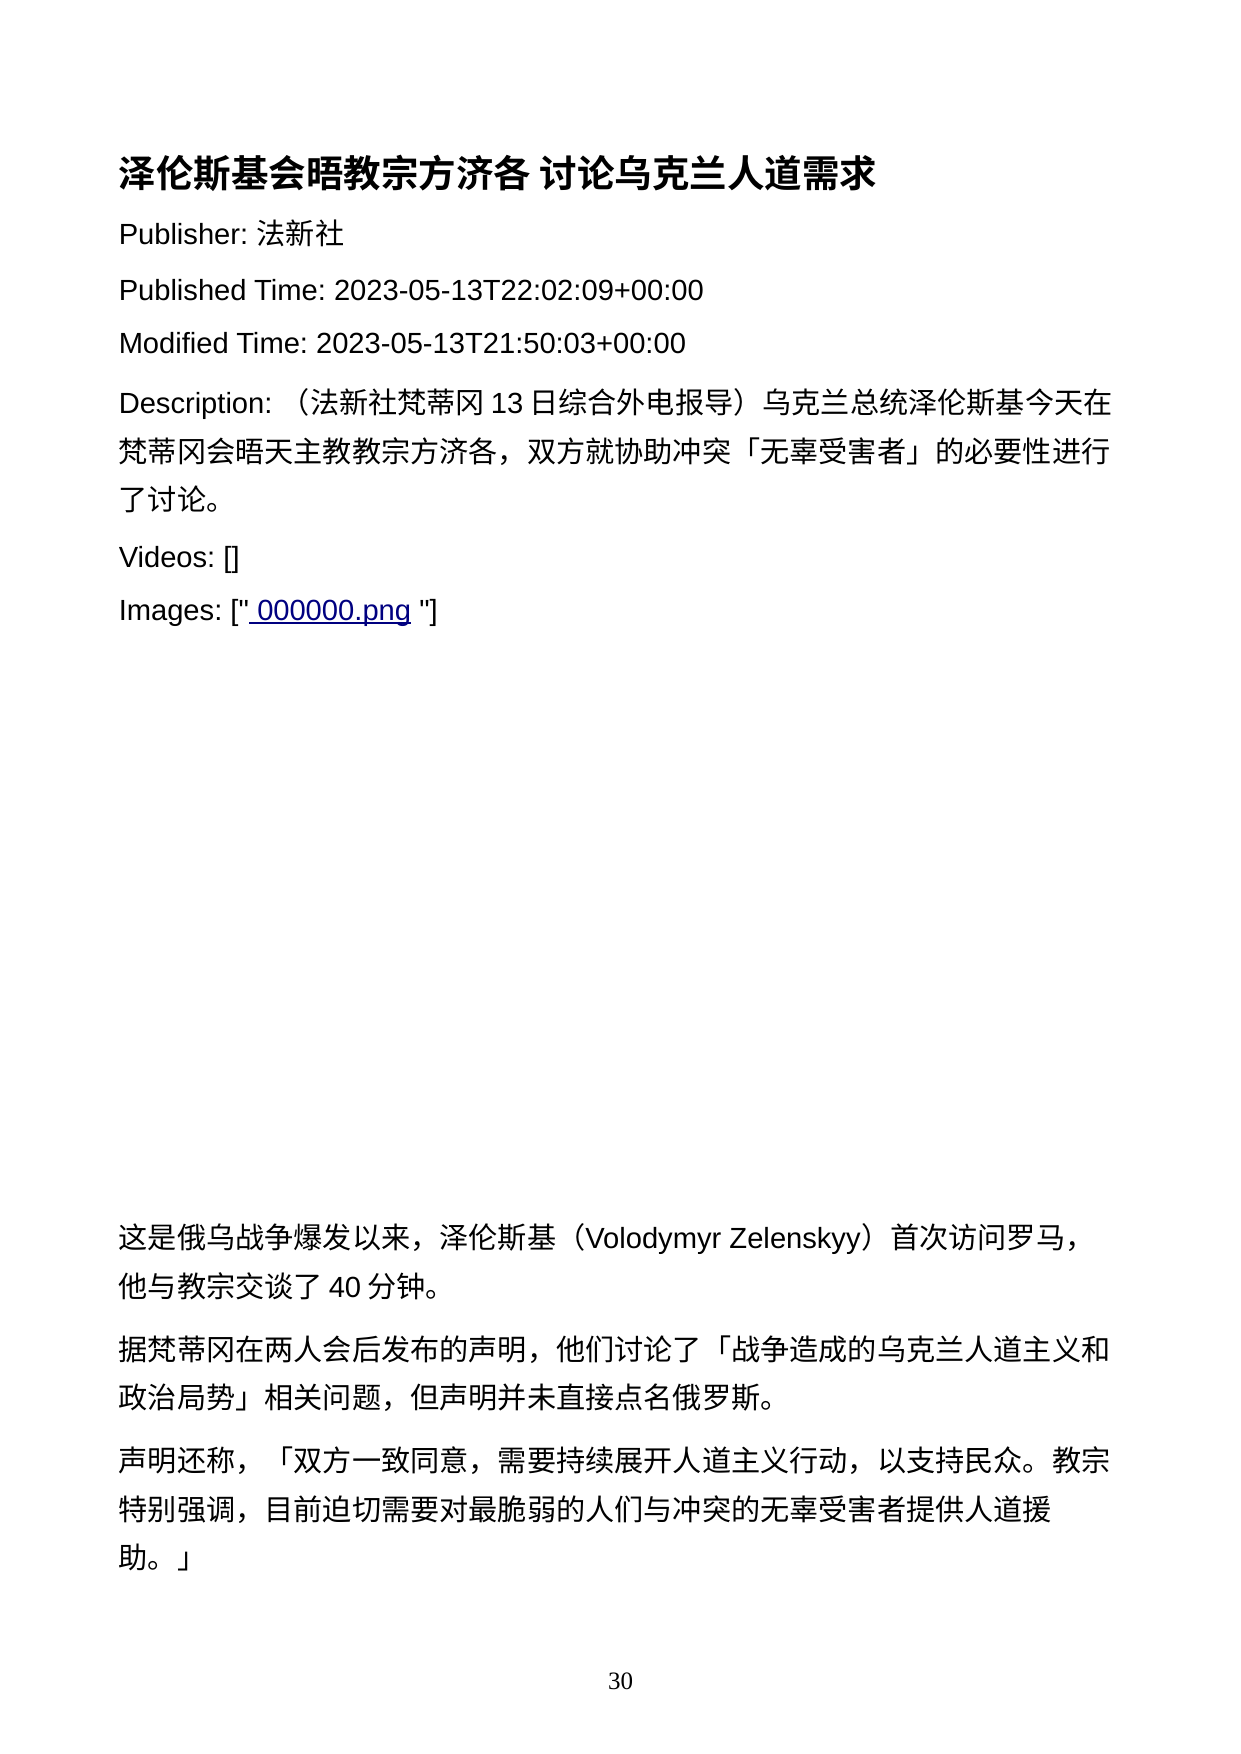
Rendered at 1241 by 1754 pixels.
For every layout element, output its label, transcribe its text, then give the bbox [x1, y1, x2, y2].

text Description: （法新社梵蒂冈13日综合外电报导）乌克兰总统泽伦斯基今天在梵蒂冈会晤天主教教宗方济各，双方就协助冲突「无辜受害者」的必要性进行了讨论。 [118, 380, 1122, 519]
text 声明还称，「双方一致同意，需要持续展开人道主义行动，以支持民众。教宗特别强调，目前迫切需要对最脆弱的人们与冲突的无辜受害者提供人道援助。」 [118, 1438, 1122, 1577]
text Published Time: 2023-05-13T22:02:09+00:00 [118, 273, 1122, 307]
text Modified Time: 2023-05-13T21:50:03+00:00 [118, 327, 1122, 360]
text 这是俄乌战争爆发以来，泽伦斯基（Volodymyr Zelenskyy）首次访问罗马，他与教宗交谈了40分钟。 [118, 1214, 1122, 1305]
text Publisher: 法新社 [118, 210, 1122, 253]
text Images: [" 000000.png "] [118, 593, 1122, 627]
text Videos: [] [118, 540, 1122, 573]
text 据梵蒂冈在两人会后发布的声明，他们讨论了「战争造成的乌克兰人道主义和政治局势」相关问题，但声明并未直接点名俄罗斯。 [118, 1326, 1122, 1417]
subtitle 泽伦斯基会晤教宗方济各 讨论乌克兰人道需求 [118, 143, 1122, 198]
